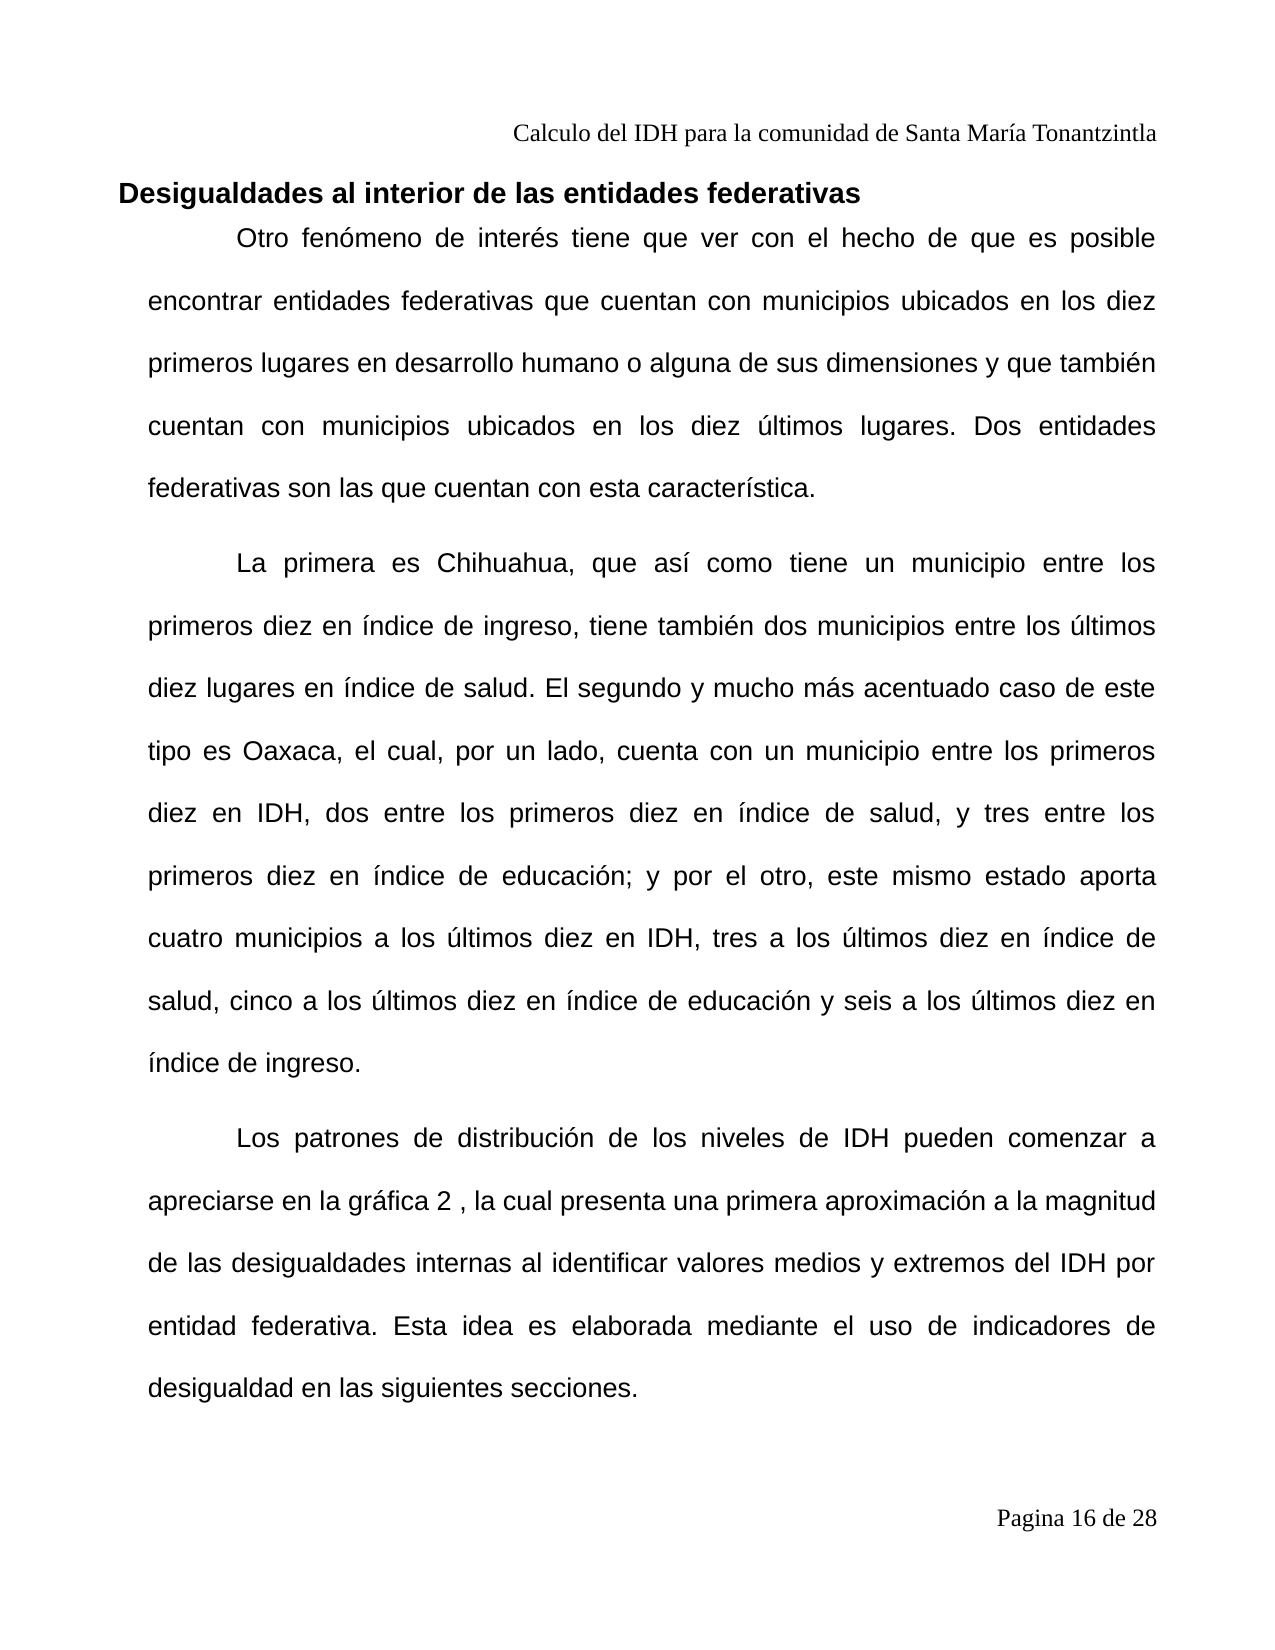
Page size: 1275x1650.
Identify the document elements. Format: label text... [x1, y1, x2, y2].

text Los patrones de distribución de los niveles de IDH pueden comenzar a apreciarse en la gráfica 2 , la cual presenta una primera aproximación a la magnitud de las desigualdades internas al identificar valores medios y extremos del IDH por entidad federa­tiva. Esta idea es elaborada mediante el uso de indicadores de desigualdad en las siguientes secciones. [148, 1122, 1157, 1404]
text Otro fenómeno de interés tiene que ver con el hecho de que es posible encontrar entidades federativas que cuentan con municipios ubicados en los diez primeros lugares en desarrollo humano o alguna de sus dimensiones y que también cuentan con munici­pios ubicados en los diez últimos lugares. Dos entidades federativas son las que cuentan con esta característica. [148, 222, 1157, 504]
text La primera es Chihuahua, que así como tiene un municipio entre los primeros diez en índice de ingreso, tiene también dos municipios entre los últimos diez lugares en índice de salud. El segundo y mucho más acentuado caso de este tipo es Oaxaca, el cual, por un lado, cuenta con un municipio entre los primeros diez en IDH, dos entre los primeros diez en índice de salud, y tres entre los primeros diez en índice de educación; y por el otro, este mismo estado aporta cuatro municipios a los últimos diez en IDH, tres a los últimos diez en índice de salud, cinco a los últimos diez en índice de educación y seis a los últimos diez en índice de ingreso. [148, 547, 1157, 1079]
subtitle Desigualdades al interior de las entidades federativas [118, 176, 1157, 210]
